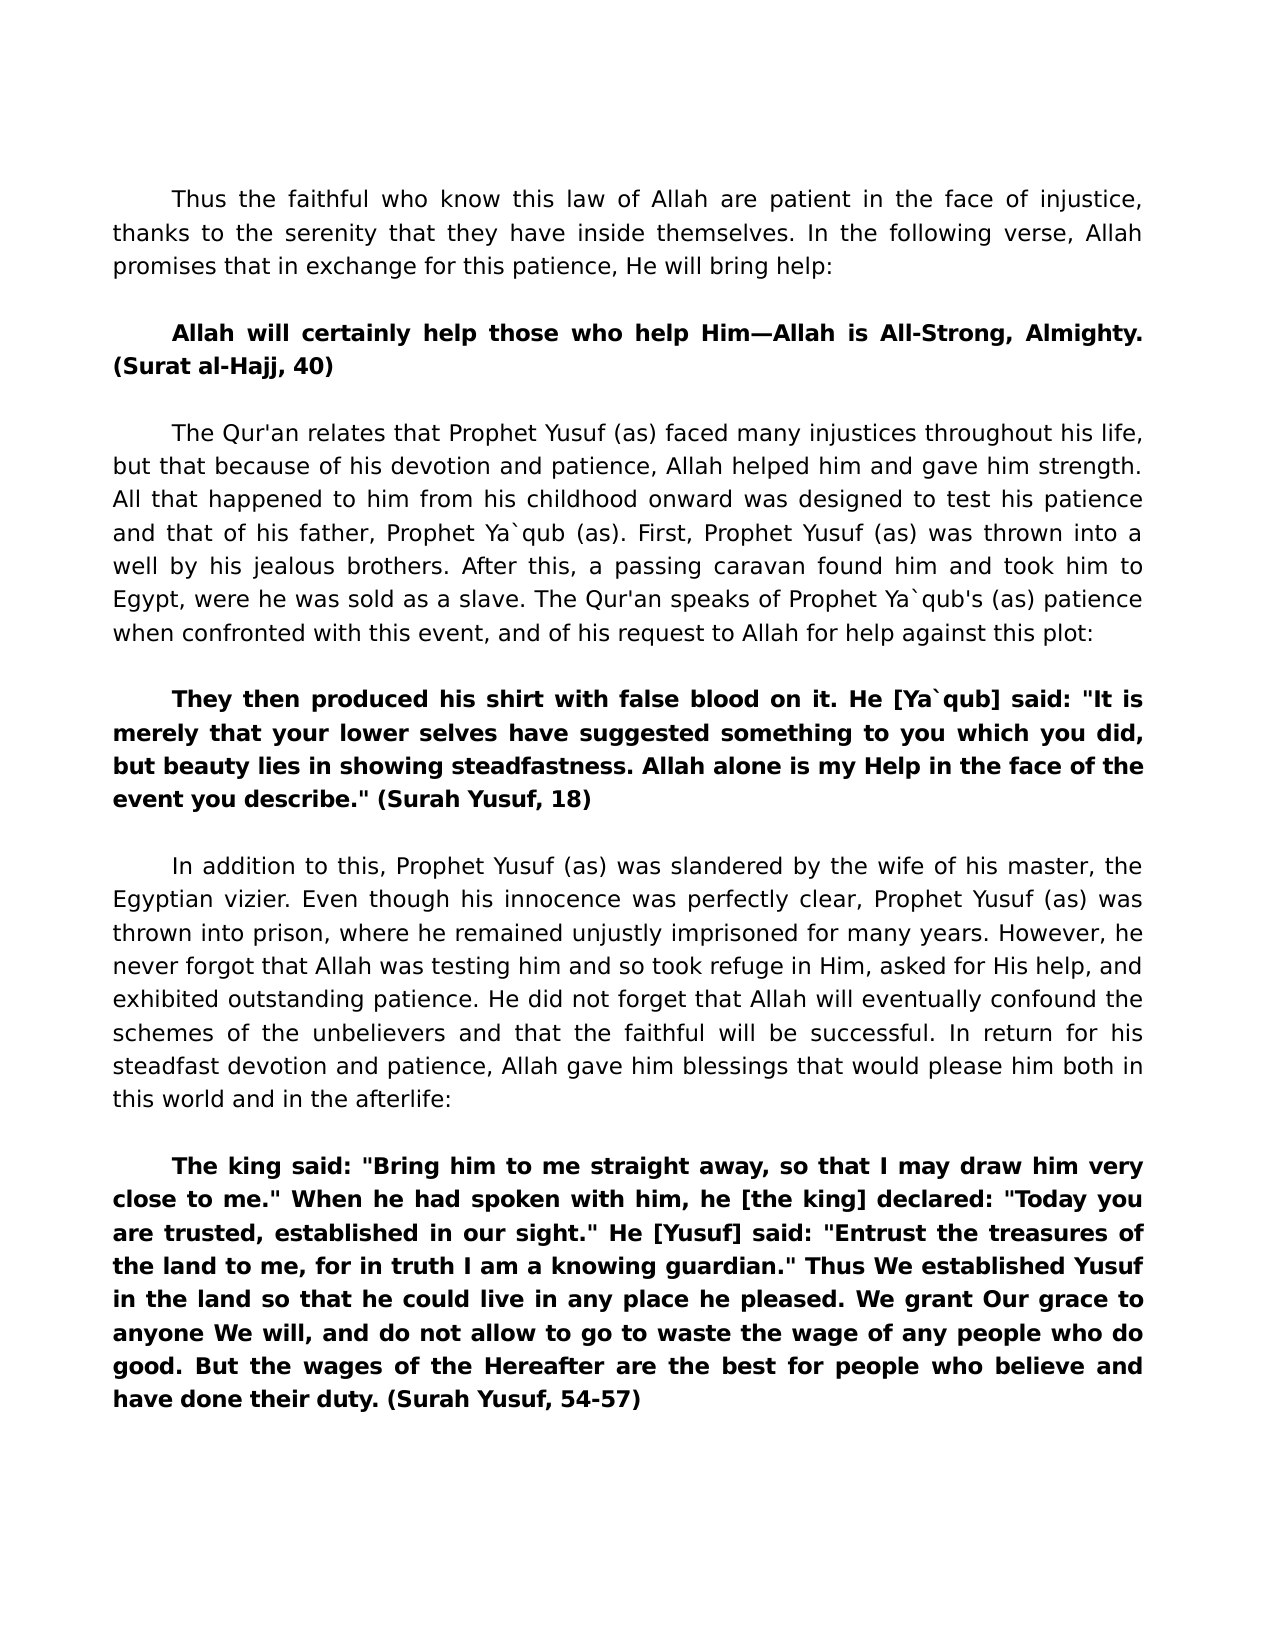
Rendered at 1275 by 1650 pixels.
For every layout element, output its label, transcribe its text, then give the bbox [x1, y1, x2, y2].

text Thus the faithful who know this law of Allah are patient in the face of injustice, thanks to the serenity that they have inside themselves. In the following verse, Allah promises that in exchange for this patience, He will bring help: [112, 181, 1145, 281]
text The king said: "Bring him to me straight away, so that I may draw him very close to me." When he had spoken with him, he [the king] declared: "Today you are trusted, established in our sight." He [Yusuf] said: "Entrust the treasures of the land to me, for in truth I am a knowing guardian." Thus We established Yusuf in the land so that he could live in any place he pleased. We grant Our grace to anyone We will, and do not allow to go to waste the wage of any people who do good. But the wages of the Hereafter are the best for people who believe and have done their duty. (Surah Yusuf, 54-57) [112, 1148, 1145, 1414]
text They then produced his shirt with false blood on it. He [Ya`qub] said: "It is merely that your lower selves have suggested something to you which you did, but beauty lies in showing steadfastness. Allah alone is my Help in the face of the event you describe." (Surah Yusuf, 18) [112, 681, 1145, 814]
text In addition to this, Prophet Yusuf (as) was slandered by the wife of his master, the Egyptian vizier. Even though his innocence was perfectly clear, Prophet Yusuf (as) was thrown into prison, where he remained unjustly imprisoned for many years. However, he never forgot that Allah was testing him and so took refuge in Him, asked for His help, and exhibited outstanding patience. He did not forget that Allah will eventually confound the schemes of the unbelievers and that the faithful will be successful. In return for his steadfast devotion and patience, Allah gave him blessings that would please him both in this world and in the afterlife: [112, 848, 1145, 1114]
text Allah will certainly help those who help Him—Allah is All-Strong, Almighty. (Surat al-Hajj, 40) [112, 314, 1145, 381]
text The Qur'an relates that Prophet Yusuf (as) faced many injustices throughout his life, but that because of his devotion and patience, Allah helped him and gave him strength. All that happened to him from his childhood onward was designed to test his patience and that of his father, Prophet Ya`qub (as). First, Prophet Yusuf (as) was thrown into a well by his jealous brothers. After this, a passing caravan found him and took him to Egypt, were he was sold as a slave. The Qur'an speaks of Prophet Ya`qub's (as) patience when confronted with this event, and of his request to Allah for help against this plot: [112, 414, 1145, 648]
